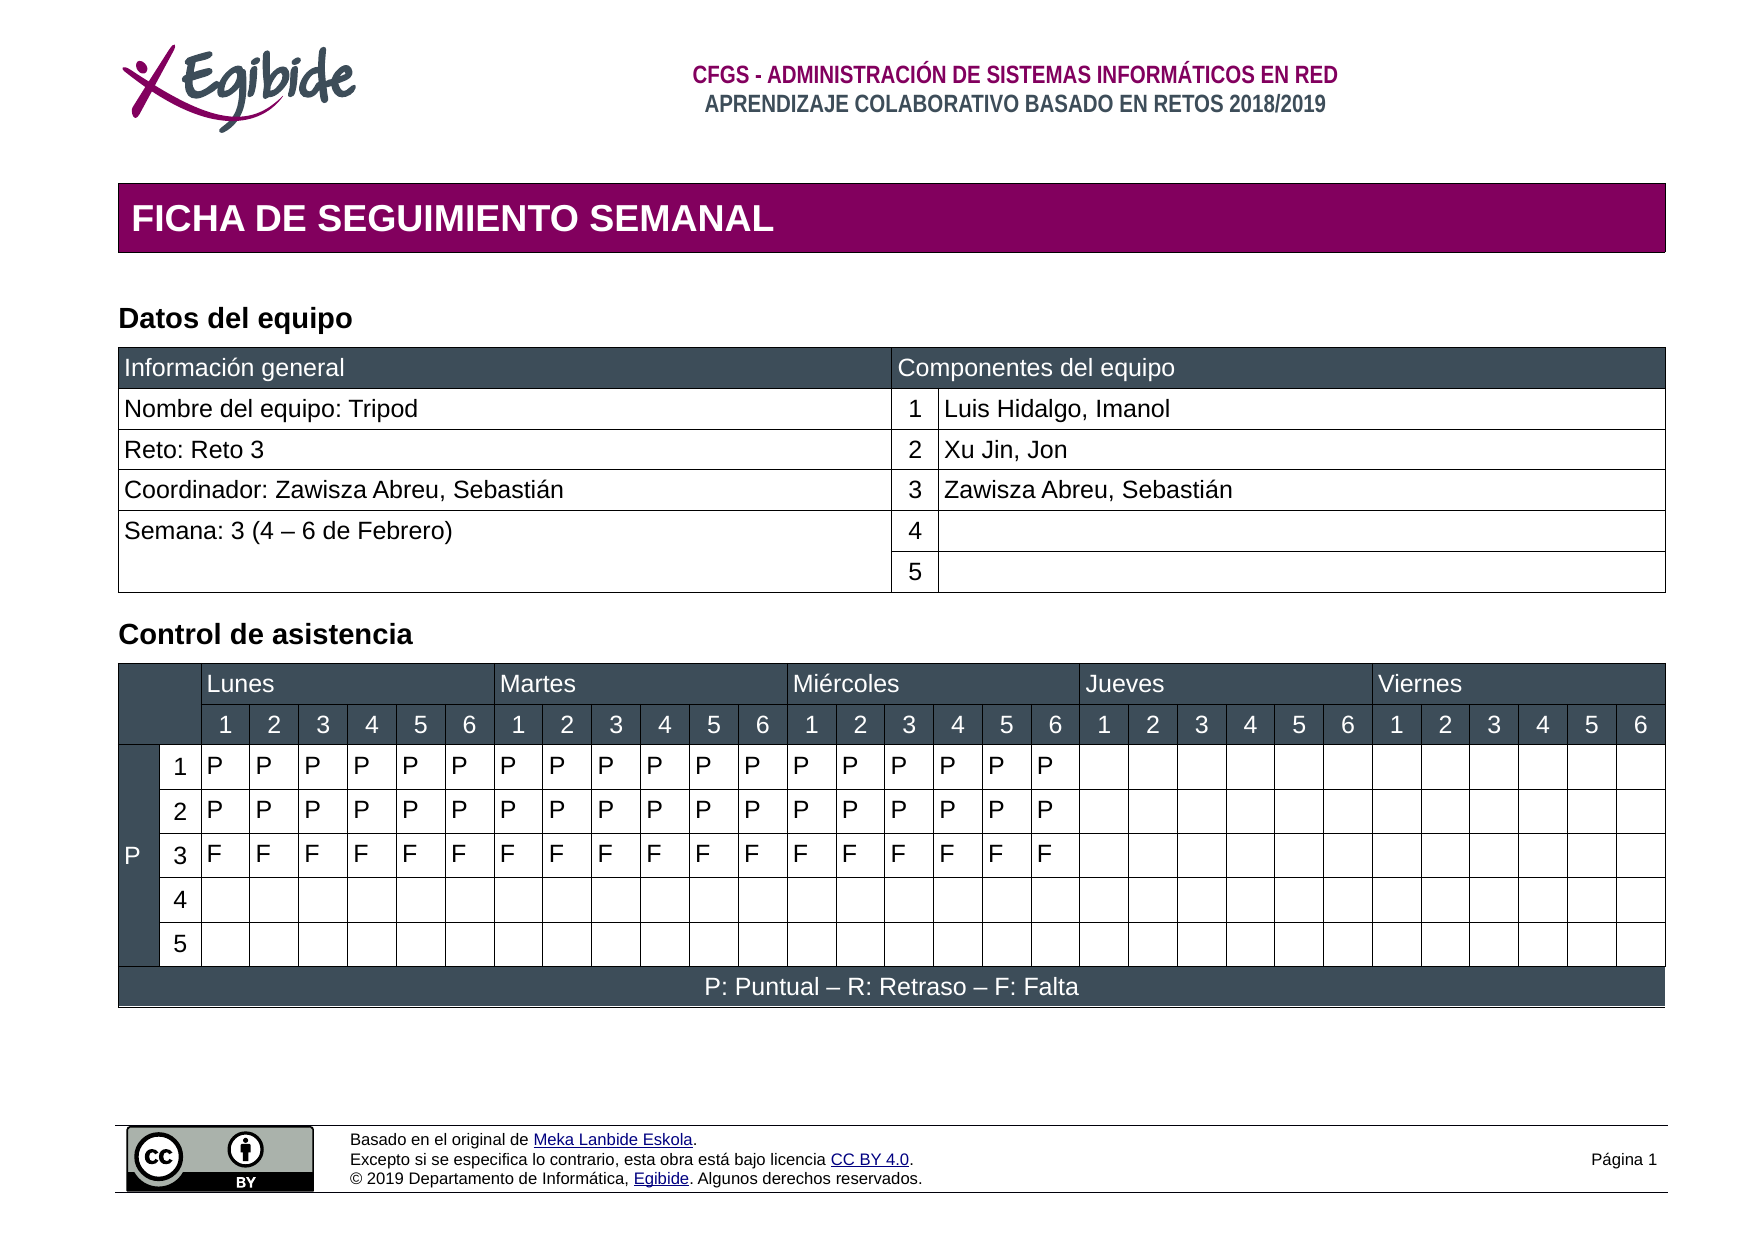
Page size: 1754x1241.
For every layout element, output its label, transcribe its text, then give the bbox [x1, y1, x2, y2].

table_cell [983, 878, 1031, 921]
table_cell [1568, 923, 1616, 966]
table_cell [348, 923, 396, 966]
table_cell [1324, 923, 1372, 966]
table_cell [1519, 745, 1567, 789]
table_header Componentes del equipo [892, 348, 1665, 388]
table_cell [348, 878, 396, 921]
table_cell F [934, 834, 982, 877]
table_cell [1080, 790, 1128, 833]
table_cell [202, 923, 249, 966]
table_cell [446, 923, 494, 966]
table_cell P [641, 745, 689, 789]
table_cell F [446, 834, 494, 877]
table_cell [397, 878, 445, 921]
table_cell [1519, 790, 1567, 833]
table_cell [1275, 878, 1323, 921]
table_cell [1422, 923, 1469, 966]
table_cell 5 [983, 705, 1031, 744]
table_cell [397, 923, 445, 966]
table_cell [543, 923, 591, 966]
table_cell [1032, 923, 1079, 966]
table_cell P [934, 790, 982, 833]
table_cell Luis Hidalgo, Imanol [939, 389, 1665, 428]
table_cell F [788, 834, 836, 877]
table_cell 6 [1032, 705, 1079, 744]
table_cell [939, 511, 1665, 551]
table_cell F [837, 834, 884, 877]
table_cell F [495, 834, 542, 877]
table_cell [1227, 790, 1274, 833]
table_cell [1617, 790, 1665, 833]
table_cell [1617, 923, 1665, 966]
table_cell 1 [160, 745, 201, 789]
table_cell P [788, 745, 836, 789]
table_cell [1568, 878, 1616, 921]
table_cell [1080, 878, 1128, 921]
table_cell 4 [160, 878, 201, 921]
table_cell 2 [160, 790, 201, 833]
table_cell 1 [202, 705, 249, 744]
table_cell P [788, 790, 836, 833]
subtitle Control de asistencia [118, 617, 1665, 650]
table_cell [885, 878, 933, 921]
table_cell [1129, 923, 1177, 966]
table_cell F [202, 834, 249, 877]
table_cell F [983, 834, 1031, 877]
table_cell [1373, 834, 1421, 877]
table_cell [1080, 834, 1128, 877]
table_cell [299, 878, 347, 921]
table_cell [1275, 790, 1323, 833]
table_cell 5 [690, 705, 738, 744]
table_cell 3 [592, 705, 640, 744]
table_cell P [348, 745, 396, 789]
table_cell [592, 878, 640, 921]
table_cell [250, 923, 298, 966]
table_cell 2 [892, 430, 938, 469]
table_cell P [690, 745, 738, 789]
table_cell 3 [1178, 705, 1226, 744]
table_cell [1373, 923, 1421, 966]
table_header Jueves [1080, 664, 1372, 704]
table_cell [1519, 923, 1567, 966]
table_cell Semana: 3 (4 – 6 de Febrero) [119, 511, 891, 591]
table_header Martes [495, 664, 787, 704]
table_cell [1519, 878, 1567, 921]
table_cell [1373, 745, 1421, 789]
table_cell 1 [788, 705, 836, 744]
table_cell [739, 878, 787, 921]
table_cell 3 [160, 834, 201, 877]
table_cell [1373, 790, 1421, 833]
table_cell Coordinador: Zawisza Abreu, Sebastián [119, 470, 891, 510]
table_cell [1129, 745, 1177, 789]
table_cell [1519, 834, 1567, 877]
table_cell F [299, 834, 347, 877]
table_cell [1617, 745, 1665, 789]
table_cell P [885, 790, 933, 833]
table_cell F [885, 834, 933, 877]
table_cell P [837, 790, 884, 833]
table_cell 4 [934, 705, 982, 744]
table_cell Reto: Reto 3 [119, 430, 891, 469]
table_cell P [495, 745, 542, 789]
table_cell [1080, 923, 1128, 966]
table_cell F [690, 834, 738, 877]
table_cell 4 [892, 511, 938, 551]
table_cell [1275, 923, 1323, 966]
table_cell P [202, 790, 249, 833]
table_cell [1470, 834, 1518, 877]
table_cell [1568, 790, 1616, 833]
table_cell P [983, 790, 1031, 833]
table_cell [641, 878, 689, 921]
table_cell [1470, 790, 1518, 833]
table_cell P [119, 745, 159, 966]
table_header Lunes [202, 664, 494, 704]
table_cell [1373, 878, 1421, 921]
table_cell [739, 923, 787, 966]
table_cell 2 [1422, 705, 1469, 744]
table_cell [1324, 790, 1372, 833]
table_header [119, 664, 201, 744]
table_cell [1032, 878, 1079, 921]
table_cell 4 [348, 705, 396, 744]
table_cell 5 [1275, 705, 1323, 744]
table_cell [1227, 834, 1274, 877]
table_cell [934, 923, 982, 966]
table_cell P [592, 790, 640, 833]
table_cell P: Puntual – R: Retraso – F: Falta [119, 967, 1665, 1006]
table_cell 2 [1129, 705, 1177, 744]
table_cell P [983, 745, 1031, 789]
table_cell [202, 878, 249, 921]
table_cell [641, 923, 689, 966]
table_cell [1568, 834, 1616, 877]
table_cell [939, 552, 1665, 591]
subtitle Ficha de seguimiento semanal [119, 184, 1665, 252]
table_cell P [641, 790, 689, 833]
table_cell P [885, 745, 933, 789]
table_cell [837, 923, 884, 966]
table_cell P [1032, 745, 1079, 789]
table_cell Zawisza Abreu, Sebastián [939, 470, 1665, 510]
table_cell 2 [543, 705, 591, 744]
table_cell 5 [1568, 705, 1616, 744]
table_cell [1470, 923, 1518, 966]
table_cell P [397, 745, 445, 789]
table_cell [1227, 878, 1274, 921]
table_cell [934, 878, 982, 921]
table_cell [788, 923, 836, 966]
table_cell P [202, 745, 249, 789]
table_cell P [592, 745, 640, 789]
table_cell P [934, 745, 982, 789]
table_cell 4 [1519, 705, 1567, 744]
table_cell 6 [739, 705, 787, 744]
table_cell 3 [892, 470, 938, 510]
table_cell P [446, 790, 494, 833]
subtitle Datos del equipo [118, 301, 1665, 334]
table_cell 4 [1227, 705, 1274, 744]
table_cell P [250, 745, 298, 789]
table_cell [1470, 745, 1518, 789]
table_cell [1422, 745, 1469, 789]
table_cell F [592, 834, 640, 877]
table_cell 5 [892, 552, 938, 591]
table_cell F [1032, 834, 1079, 877]
table_cell [1227, 745, 1274, 789]
table_cell P [1032, 790, 1079, 833]
table_cell 3 [885, 705, 933, 744]
table_cell P [690, 790, 738, 833]
table_cell 3 [1470, 705, 1518, 744]
table_cell 1 [495, 705, 542, 744]
table_cell [1178, 790, 1226, 833]
table_cell P [446, 745, 494, 789]
table_cell 2 [250, 705, 298, 744]
table_cell [1324, 834, 1372, 877]
table_cell P [739, 790, 787, 833]
table_cell [1129, 878, 1177, 921]
table_cell P [837, 745, 884, 789]
table_cell 3 [299, 705, 347, 744]
table_cell P [348, 790, 396, 833]
table_cell [543, 878, 591, 921]
table_cell 1 [892, 389, 938, 428]
table_header Viernes [1373, 664, 1665, 704]
table_cell [1275, 745, 1323, 789]
table_cell [250, 878, 298, 921]
table_cell [1324, 745, 1372, 789]
table_cell [1324, 878, 1372, 921]
table_cell [592, 923, 640, 966]
table_cell 5 [397, 705, 445, 744]
table_cell [1617, 834, 1665, 877]
table_cell 6 [1324, 705, 1372, 744]
table_cell [690, 923, 738, 966]
table_cell P [299, 745, 347, 789]
table_header Información general [119, 348, 891, 388]
table_cell P [543, 790, 591, 833]
table_cell P [495, 790, 542, 833]
table_cell P [543, 745, 591, 789]
table_cell [1422, 878, 1469, 921]
table_cell 5 [160, 923, 201, 966]
table_cell [690, 878, 738, 921]
table_cell P [250, 790, 298, 833]
table_cell F [397, 834, 445, 877]
table_cell 1 [1373, 705, 1421, 744]
table_cell F [543, 834, 591, 877]
table_cell [1178, 923, 1226, 966]
table_cell [1568, 745, 1616, 789]
table_cell [495, 923, 542, 966]
table_cell P [739, 745, 787, 789]
table_cell [837, 878, 884, 921]
table_cell [1617, 878, 1665, 921]
table_cell 4 [641, 705, 689, 744]
table_cell [1275, 834, 1323, 877]
table_cell 2 [837, 705, 884, 744]
table_cell 6 [1617, 705, 1665, 744]
table_cell [1178, 878, 1226, 921]
table_cell Xu Jin, Jon [939, 430, 1665, 469]
table_cell [1470, 878, 1518, 921]
table_cell 6 [446, 705, 494, 744]
table_cell [446, 878, 494, 921]
table_cell [1080, 745, 1128, 789]
table_cell F [641, 834, 689, 877]
table_cell [885, 923, 933, 966]
table_cell F [739, 834, 787, 877]
table_cell [1422, 790, 1469, 833]
table_cell [1178, 834, 1226, 877]
table_cell F [250, 834, 298, 877]
table_cell 1 [1080, 705, 1128, 744]
table_cell [1227, 923, 1274, 966]
table_cell Nombre del equipo: Tripod [119, 389, 891, 428]
table_cell [299, 923, 347, 966]
table_cell F [348, 834, 396, 877]
table_cell [1178, 745, 1226, 789]
table_cell [495, 878, 542, 921]
table_cell [1422, 834, 1469, 877]
table_cell [1129, 790, 1177, 833]
table_cell [1129, 834, 1177, 877]
table_cell P [397, 790, 445, 833]
table_cell [983, 923, 1031, 966]
table_cell [788, 878, 836, 921]
table_cell P [299, 790, 347, 833]
table_header Miércoles [788, 664, 1079, 704]
